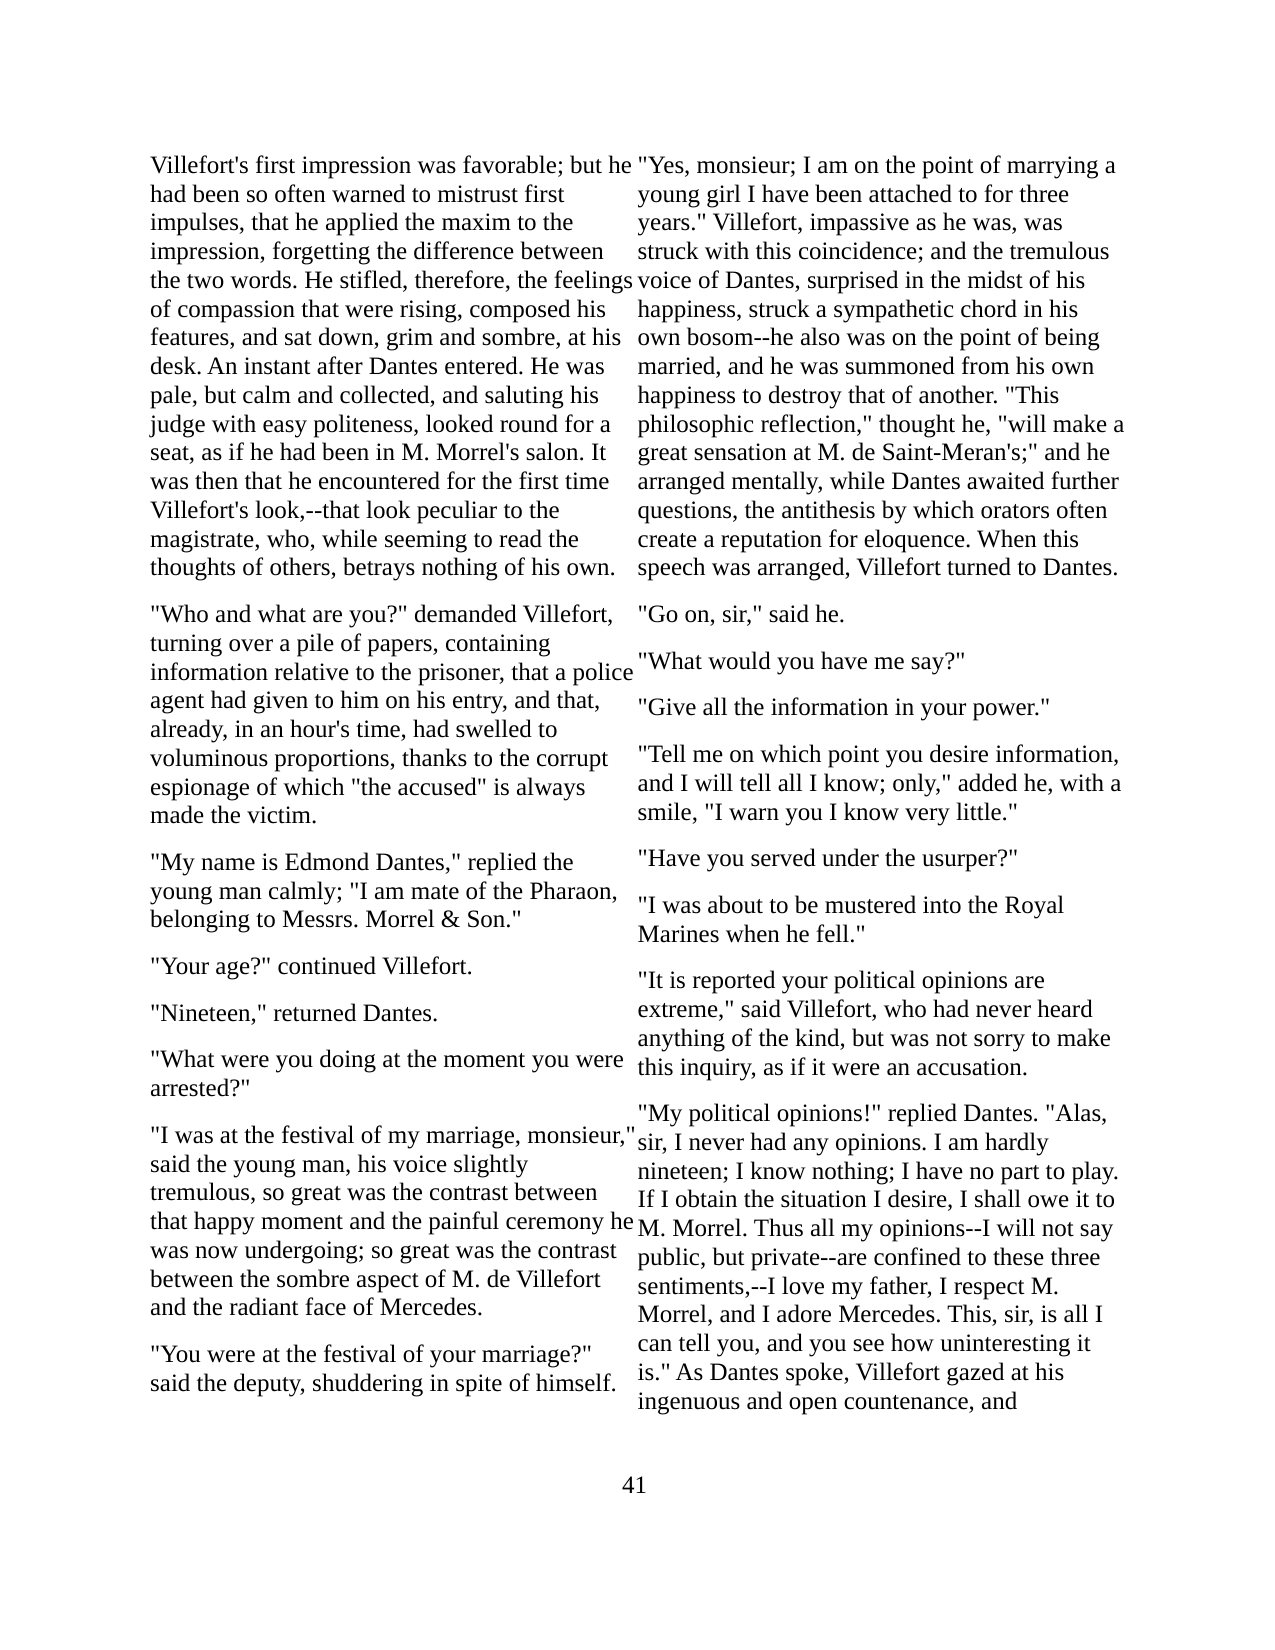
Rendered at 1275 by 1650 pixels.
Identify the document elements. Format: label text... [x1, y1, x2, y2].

text "Your age?" continued Villefort. [150, 951, 637, 980]
text "What would you have me say?" [637, 646, 1125, 674]
text "My political opinions!" replied Dantes. "Alas, sir, I never had any opinions. I am hardly nineteen; I know nothing; I have no part to play. If I obtain the situation I desire, I shall owe it to M. Morrel. Thus all my opinions--I will not say public, but private--are confined to these three sentiments,--I love my father, I respect M. Morrel, and I adore Mercedes. This, sir, is all I can tell you, and you see how uninteresting it is." As Dantes spoke, Villefort gazed at his ingenuous and open countenance, and [637, 1098, 1125, 1414]
text "Go on, sir," said he. [637, 599, 1125, 628]
text "Give all the information in your power." [637, 692, 1125, 721]
text "Nineteen," returned Dantes. [150, 998, 637, 1027]
text "What were you doing at the moment you were arrested?" [150, 1044, 637, 1102]
text "It is reported your political opinions are extreme," said Villefort, who had never heard anything of the kind, but was not sorry to make this inquiry, as if it were an accusation. [637, 965, 1125, 1080]
text "Who and what are you?" demanded Villefort, turning over a pile of papers, containing information relative to the prisoner, that a police agent had given to him on his entry, and that, already, in an hour's time, had swelled to voluminous proportions, thanks to the corrupt espionage of which "the accused" is always made the victim. [150, 599, 637, 829]
text "Have you served under the usurper?" [637, 843, 1125, 872]
text "I was about to be mustered into the Royal Marines when he fell." [637, 890, 1125, 947]
text "Yes, monsieur; I am on the point of marrying a young girl I have been attached to for three years." Villefort, impassive as he was, was struck with this coincidence; and the tremulous voice of Dantes, surprised in the midst of his happiness, struck a sympathetic chord in his own bosom--he also was on the point of being married, and he was summoned from his own happiness to destroy that of another. "This philosophic reflection," thought he, "will make a great sensation at M. de Saint-Meran's;" and he arranged mentally, while Dantes awaited further questions, the antithesis by which orators often create a reputation for eloquence. When this speech was arranged, Villefort turned to Dantes. [637, 150, 1125, 581]
text Villefort's first impression was favorable; but he had been so often warned to mistrust first impulses, that he applied the maxim to the impression, forgetting the difference between the two words. He stifled, therefore, the feelings of compassion that were rising, composed his features, and sat down, grim and sombre, at his desk. An instant after Dantes entered. He was pale, but calm and collected, and saluting his judge with easy politeness, looked round for a seat, as if he had been in M. Morrel's salon. It was then that he encountered for the first time Villefort's look,--that look peculiar to the magistrate, who, while seeming to read the thoughts of others, betrays nothing of his own. [150, 150, 637, 581]
text "Tell me on which point you desire information, and I will tell all I know; only," added he, with a smile, "I warn you I know very little." [637, 739, 1125, 825]
text "You were at the festival of your marriage?" said the deputy, shuddering in spite of himself. [150, 1339, 637, 1397]
text "I was at the festival of my marriage, monsieur," said the young man, his voice slightly tremulous, so great was the contrast between that happy moment and the painful ceremony he was now undergoing; so great was the contrast between the sombre aspect of M. de Villefort and the radiant face of Mercedes. [150, 1120, 637, 1321]
text "My name is Edmond Dantes," replied the young man calmly; "I am mate of the Pharaon, belonging to Messrs. Morrel & Son." [150, 847, 637, 933]
